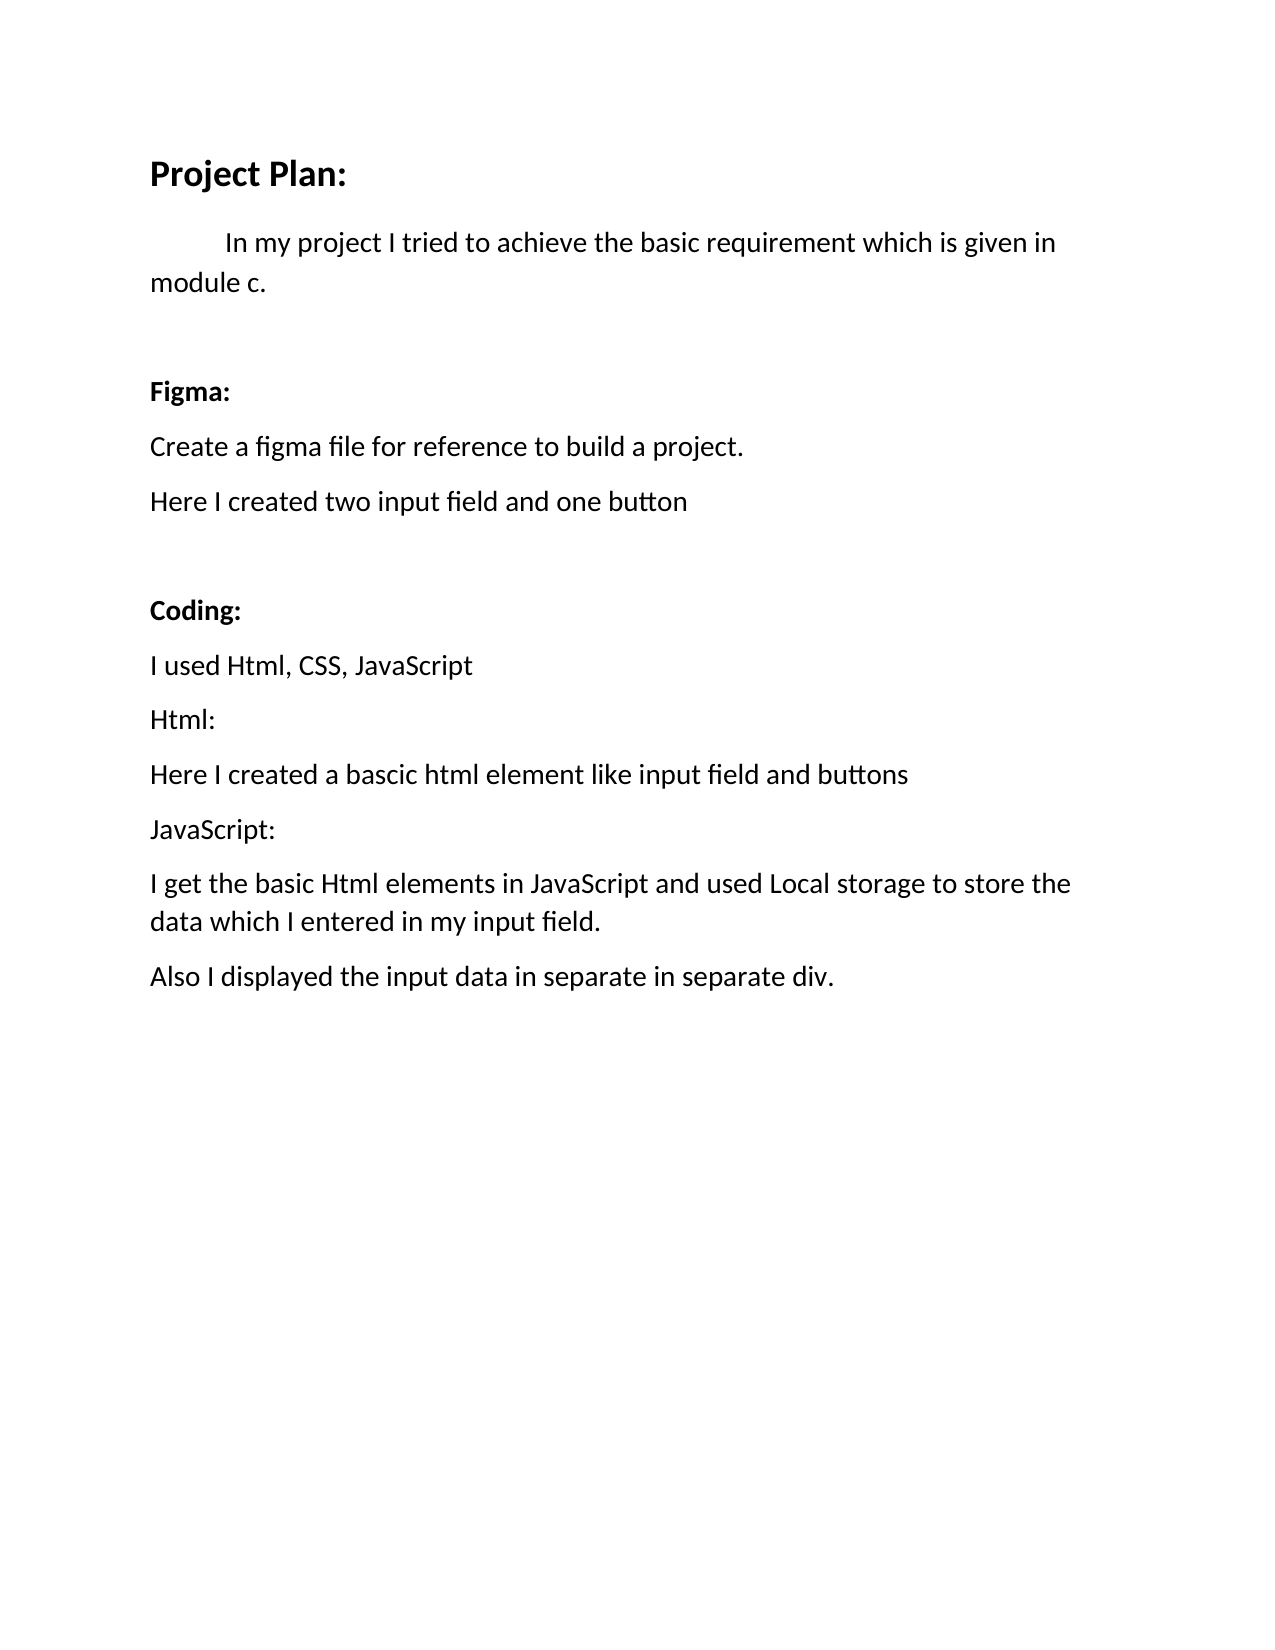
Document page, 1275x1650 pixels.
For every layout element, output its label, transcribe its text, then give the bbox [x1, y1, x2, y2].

text Html: [150, 701, 1125, 737]
text Here I created a bascic html element like input field and buttons [150, 756, 1125, 792]
text I used Html, CSS, JavaScript [150, 647, 1125, 682]
text Also I displayed the input data in separate in separate div. [150, 958, 1125, 994]
text Figma: [150, 373, 1125, 409]
text In my project I tried to achieve the basic requirement which is given in module c. [150, 216, 1125, 299]
text Coding: [150, 592, 1125, 628]
text I get the basic Html elements in JavaScript and used Local storage to store the data which I entered in my input field. [150, 865, 1125, 939]
text Here I created two input field and one button [150, 483, 1125, 518]
text JavaScript: [150, 811, 1125, 846]
text Create a figma file for reference to build a project. [150, 428, 1125, 463]
text Project Plan: [150, 150, 1125, 196]
